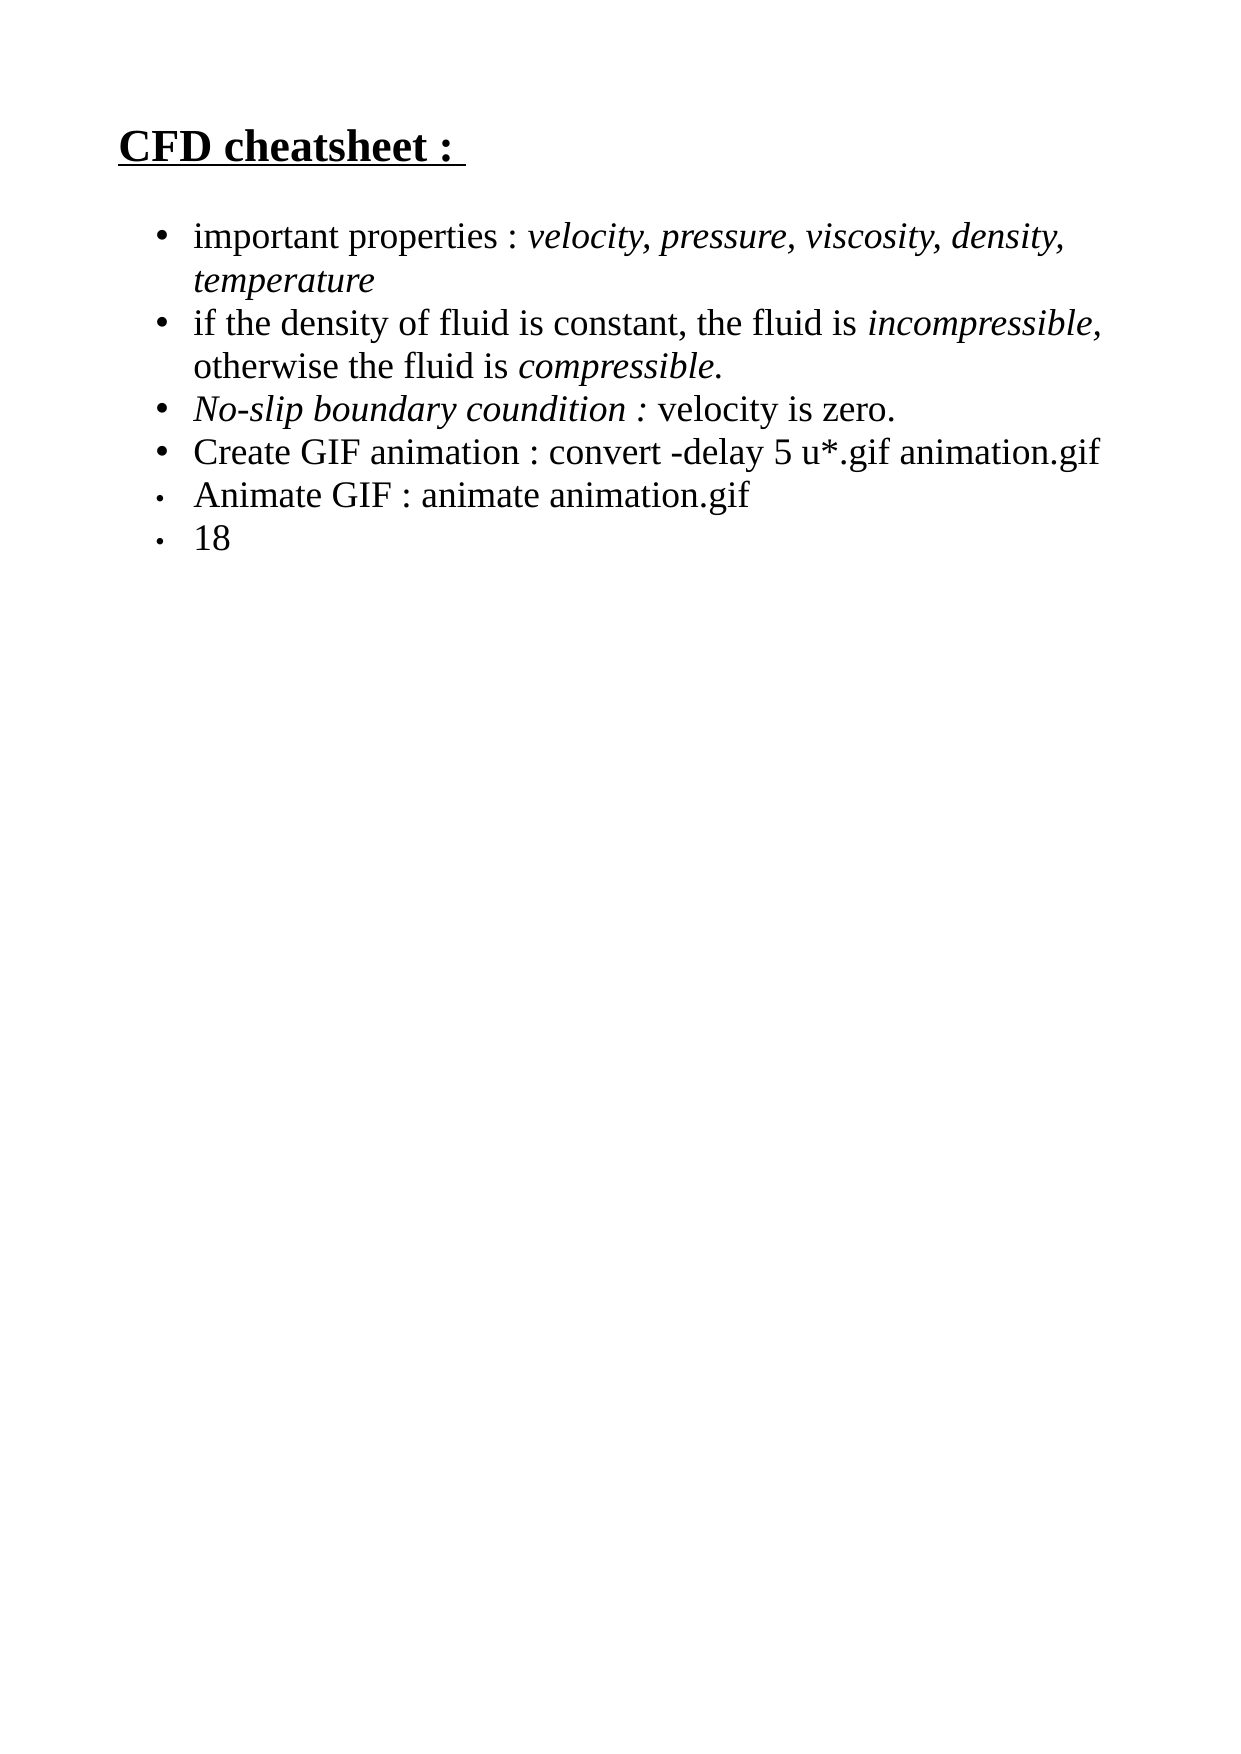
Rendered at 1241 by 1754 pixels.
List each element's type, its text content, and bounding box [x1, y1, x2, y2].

list 18 [156, 516, 1122, 559]
text CFD cheatsheet : [118, 118, 1122, 171]
list Animate GIF : animate animation.gif [156, 473, 1122, 516]
list Create GIF animation : convert -delay 5 u*.gif animation.gif [156, 429, 1122, 473]
list No-slip boundary coundition : velocity is zero. [156, 386, 1122, 429]
list if the density of fluid is constant, the fluid is incompressible, otherwise the fluid is compressible. [156, 300, 1122, 386]
list important properties : velocity, pressure, viscosity, density, temperature [156, 214, 1122, 300]
